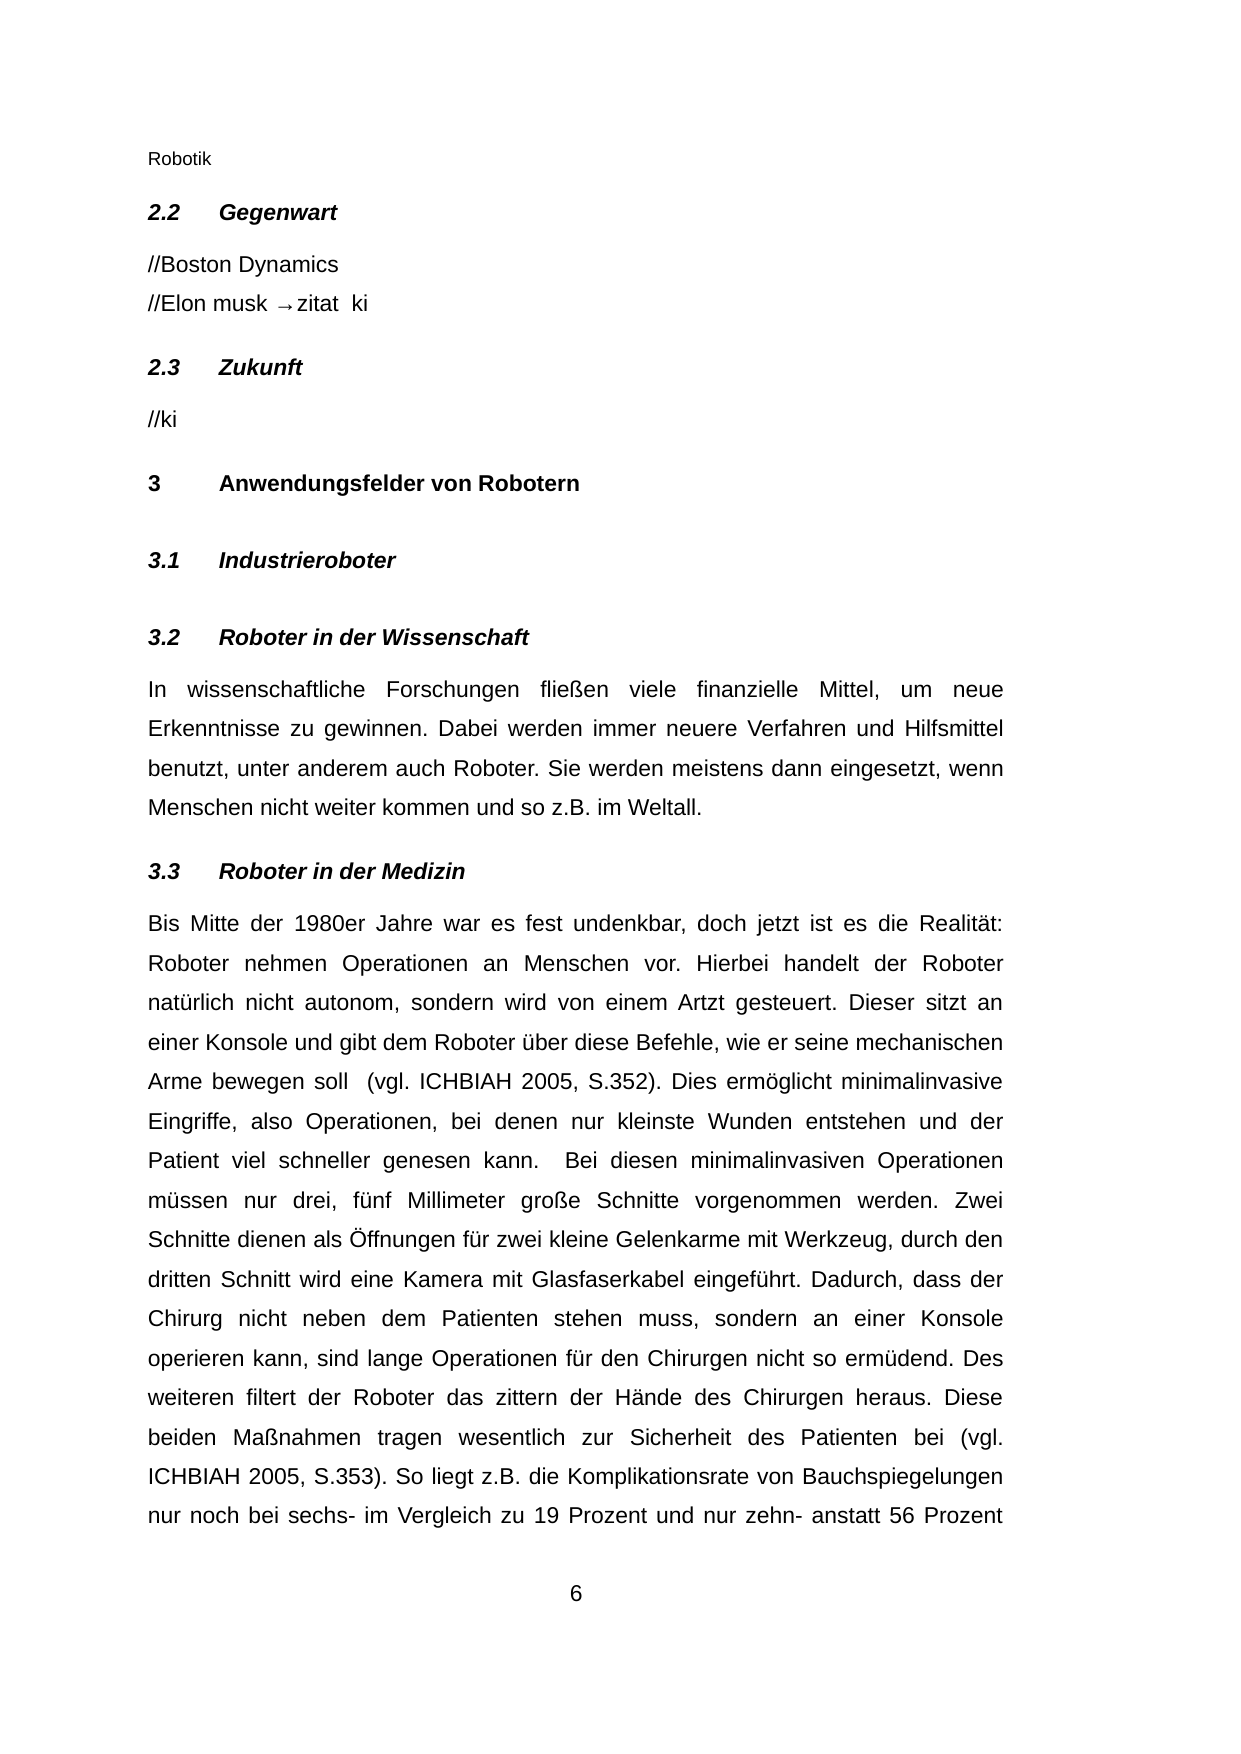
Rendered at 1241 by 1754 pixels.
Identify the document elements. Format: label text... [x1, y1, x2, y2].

text //Boston Dynamics [148, 251, 1004, 277]
subtitle Roboter in der Medizin [142, 858, 1004, 885]
text In wissenschaftliche Forschungen fließen viele finanzielle Mittel, um neue Erkenntnisse zu gewinnen. Dabei werden immer neuere Verfahren und Hilfsmittel benutzt, unter anderem auch Roboter. Sie werden meistens dann eingesetzt, wenn Menschen nicht weiter kommen und so z.B. im Weltall. [148, 676, 1004, 820]
text Bis Mitte der 1980er Jahre war es fest undenkbar, doch jetzt ist es die Realität: Roboter nehmen Operationen an Menschen vor. Hierbei handelt der Roboter natürlich nicht autonom, sondern wird von einem Artzt gesteuert. Dieser sitzt an einer Konsole und gibt dem Roboter über diese Befehle, wie er seine mechanischen Arme bewegen soll (vgl. ICHBIAH 2005, S.352). Dies ermöglicht minimalinvasive Eingriffe, also Operationen, bei denen nur kleinste Wunden entstehen und der Patient viel schneller genesen kann. Bei diesen minimalinvasiven Operationen müssen nur drei, fünf Millimeter große Schnitte vorgenommen werden. Zwei Schnitte dienen als Öffnungen für zwei kleine Gelenkarme mit Werkzeug, durch den dritten Schnitt wird eine Kamera mit Glasfaserkabel eingeführt. Dadurch, dass der Chirurg nicht neben dem Patienten stehen muss, sondern an einer Konsole operieren kann, sind lange Operationen für den Chirurgen nicht so ermüdend. Des weiteren filtert der Roboter das zittern der Hände des Chirurgen heraus. Diese beiden Maßnahmen tragen wesentlich zur Sicherheit des Patienten bei (vgl. ICHBIAH 2005, S.353). So liegt z.B. die Komplikationsrate von Bauchspiegelungen nur noch bei sechs- im Vergleich zu 19 Prozent und nur zehn- anstatt 56 Prozent [148, 910, 1004, 1529]
subtitle Zukunft [142, 354, 1004, 381]
subtitle Roboter in der Wissenschaft [142, 624, 1004, 650]
subtitle Gegenwart [142, 199, 1004, 225]
text //Elon musk →zitat ki [148, 290, 1004, 316]
subtitle Anwendungsfelder von Robotern [142, 470, 1004, 497]
text //ki [148, 406, 1004, 432]
subtitle Industrieroboter [142, 547, 1004, 573]
